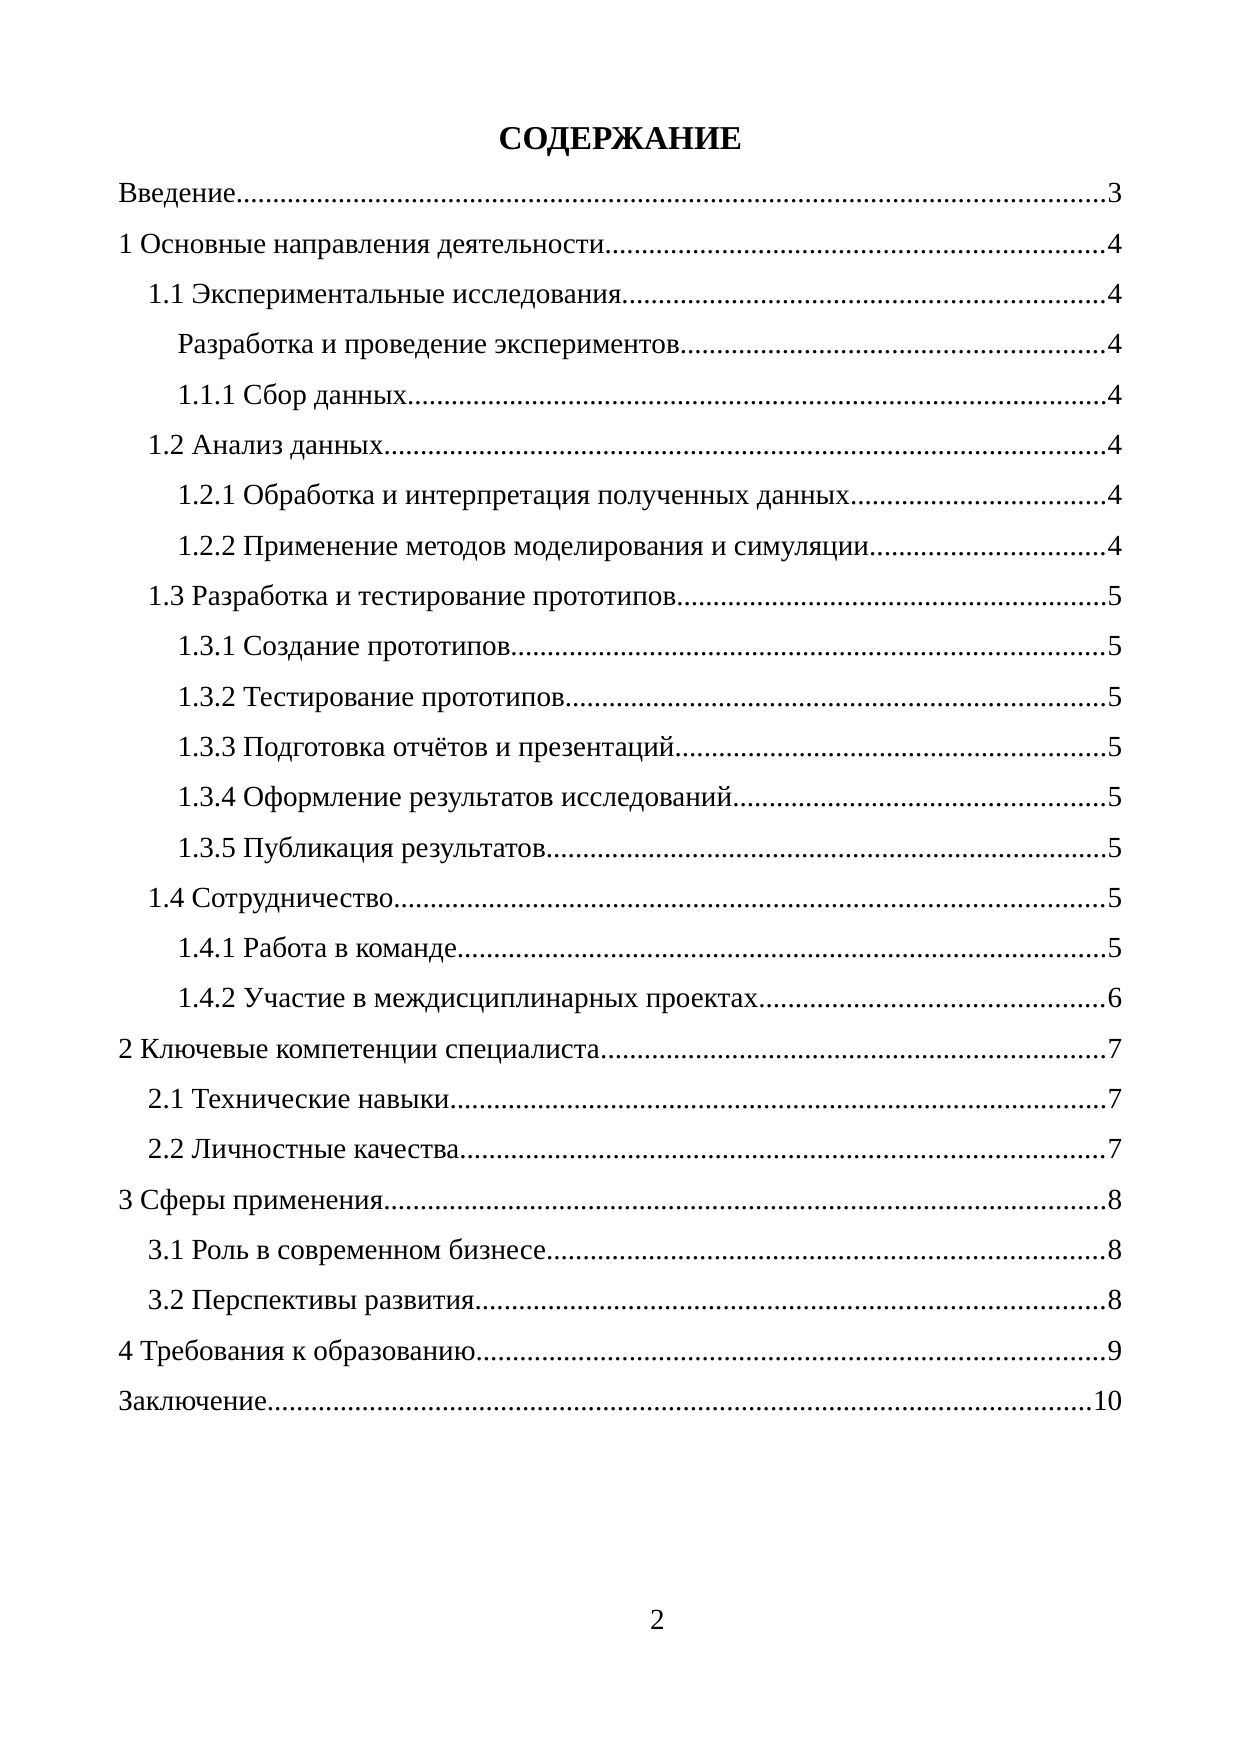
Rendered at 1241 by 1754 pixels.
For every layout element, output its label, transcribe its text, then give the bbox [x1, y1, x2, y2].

text 1.2 Анализ данных 4 [148, 427, 1122, 461]
text 3 Сферы применения 8 [118, 1182, 1122, 1215]
text Заключение 10 [118, 1383, 1122, 1417]
text 2.2 Личностные качества 7 [148, 1132, 1122, 1165]
text 1.3.3 Подготовка отчётов и презентаций 5 [177, 729, 1122, 763]
text 1.2.2 Применение методов моделирования и симуляции 4 [177, 528, 1122, 561]
text 1.4 Сотрудничество 5 [148, 880, 1122, 913]
text 1.3.1 Создание прототипов 5 [177, 628, 1122, 662]
text 1.3.4 Оформление результатов исследований 5 [177, 779, 1122, 813]
text 1.1.1 Сбор данных 4 [177, 377, 1122, 410]
text 1.3.2 Тестирование прототипов 5 [177, 679, 1122, 712]
text 3.1 Роль в современном бизнесе 8 [148, 1232, 1122, 1266]
text Разработка и проведение экспериментов 4 [177, 327, 1122, 360]
subtitle Содержание [118, 118, 1122, 156]
text 3.2 Перспективы развития 8 [148, 1282, 1122, 1316]
text 1.3 Разработка и тестирование прототипов 5 [148, 578, 1122, 612]
text 1.4.2 Участие в междисциплинарных проектах 6 [177, 981, 1122, 1014]
text Введение 3 [118, 176, 1122, 209]
text 1.4.1 Работа в команде 5 [177, 930, 1122, 964]
text 2 Ключевые компетенции специалиста 7 [118, 1031, 1122, 1064]
text 4 Требования к образованию 9 [118, 1333, 1122, 1366]
text 1.1 Экспериментальные исследования 4 [148, 276, 1122, 310]
text 2.1 Технические навыки 7 [148, 1081, 1122, 1115]
text 1 Основные направления деятельности 4 [118, 226, 1122, 259]
text 1.3.5 Публикация результатов 5 [177, 830, 1122, 863]
text 1.2.1 Обработка и интерпретация полученных данных 4 [177, 477, 1122, 511]
